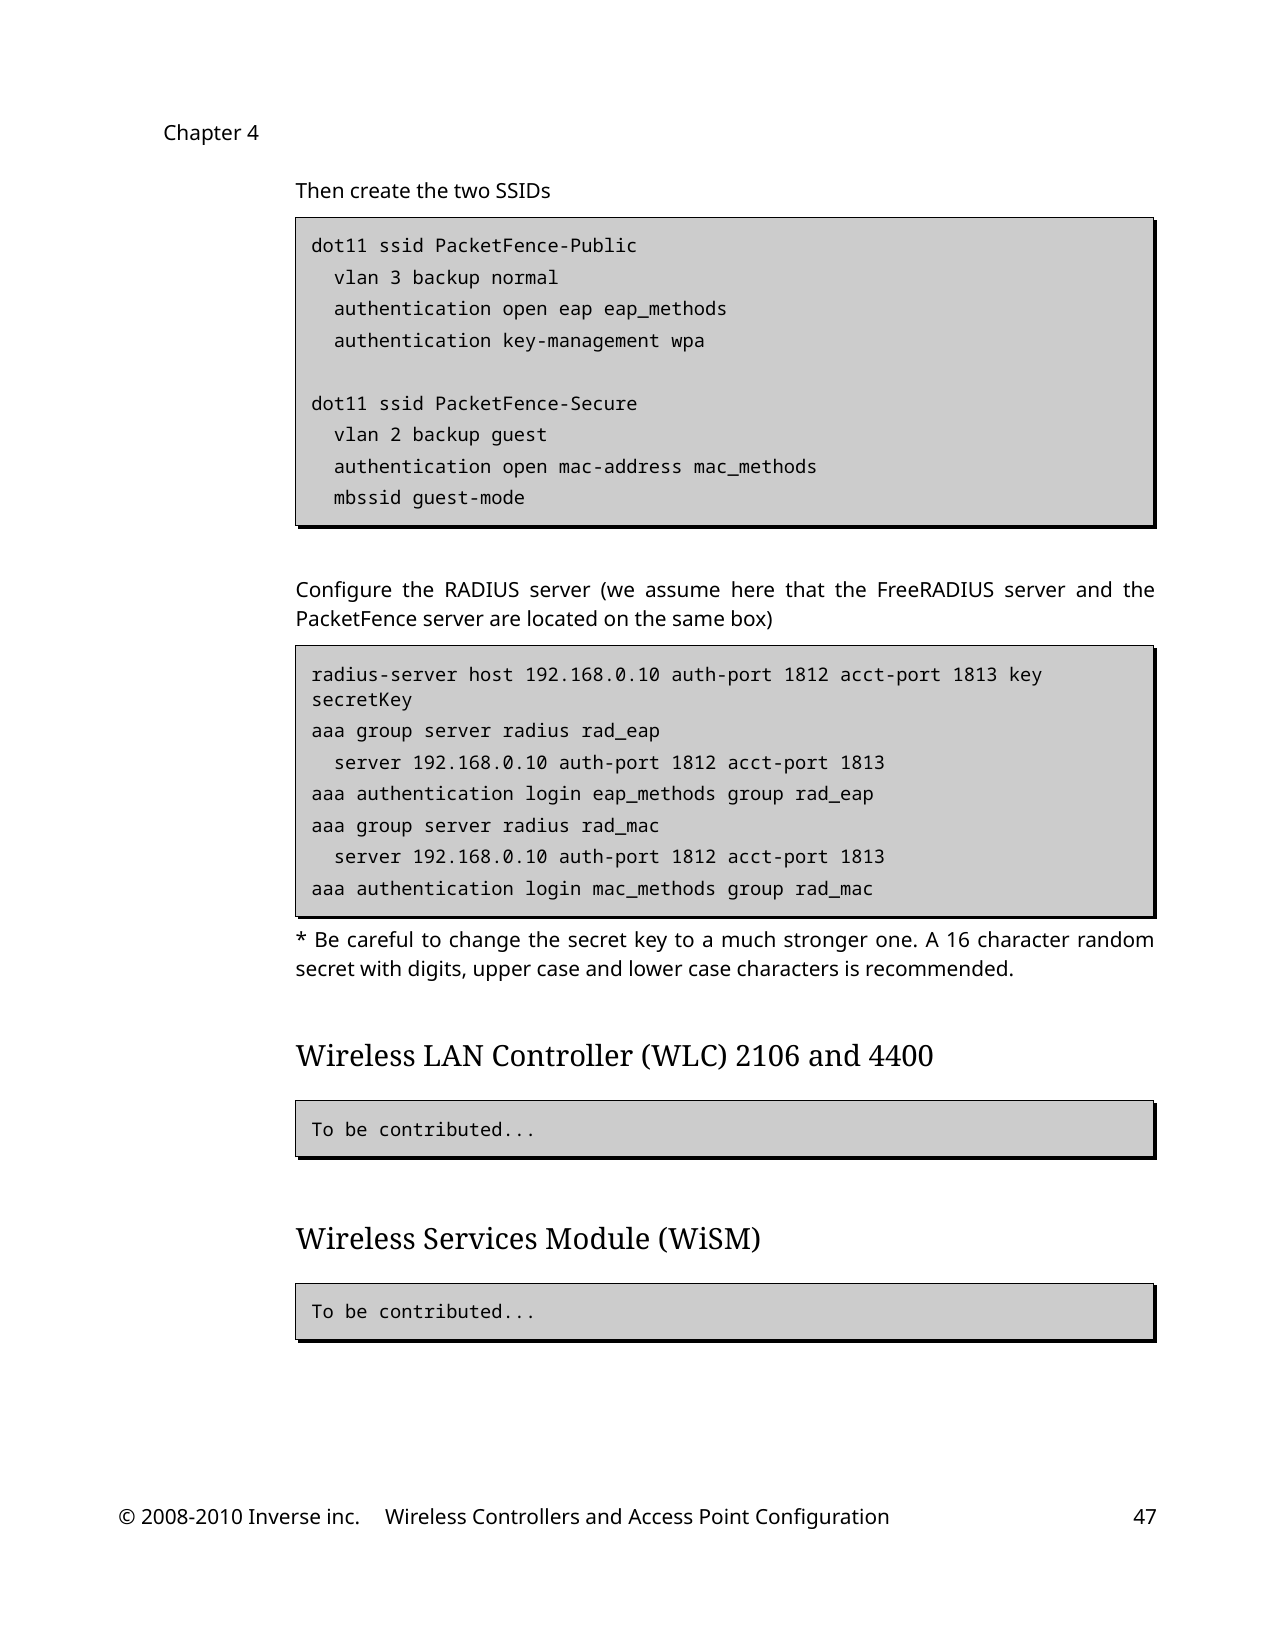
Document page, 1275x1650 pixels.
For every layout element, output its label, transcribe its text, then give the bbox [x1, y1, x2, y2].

text Configure the RADIUS server (we assume here that the FreeRADIUS server and the PacketFence server are located on the same box) [295, 576, 1157, 632]
text Then create the two SSIDs [295, 176, 1157, 204]
text authentication open mac-address mac_methods [296, 437, 1153, 469]
text * Be careful to change the secret key to a much stronger one. A 16 character random secret with digits, upper case and lower case characters is recommended. [295, 925, 1157, 982]
text authentication key-management wpa [296, 311, 1153, 343]
text server 192.168.0.10 auth-port 1812 acct-port 1813 [296, 828, 1153, 859]
text aaa group server radius rad_eap [296, 702, 1153, 733]
text dot11 ssid PacketFence-Secure [296, 374, 1153, 406]
subtitle Wireless Services Module (WiSM) [295, 1218, 1157, 1258]
text To be contributed... [296, 1284, 1153, 1339]
text vlan 3 backup normal [296, 248, 1153, 280]
text aaa group server radius rad_mac [296, 796, 1153, 828]
text aaa authentication login mac_methods group rad_mac [296, 859, 1153, 916]
text mbssid guest-mode [296, 469, 1153, 525]
text aaa authentication login eap_methods group rad_eap [296, 765, 1153, 796]
text server 192.168.0.10 auth-port 1812 acct-port 1813 [296, 733, 1153, 765]
text radius-server host 192.168.0.10 auth-port 1812 acct-port 1813 key secretKey [296, 646, 1153, 702]
text To be contributed... [296, 1101, 1153, 1156]
text authentication open eap eap_methods [296, 280, 1153, 311]
subtitle Wireless LAN Controller (WLC) 2106 and 4400 [295, 1036, 1157, 1075]
text dot11 ssid PacketFence-Public [296, 218, 1153, 248]
text vlan 2 backup guest [296, 406, 1153, 437]
